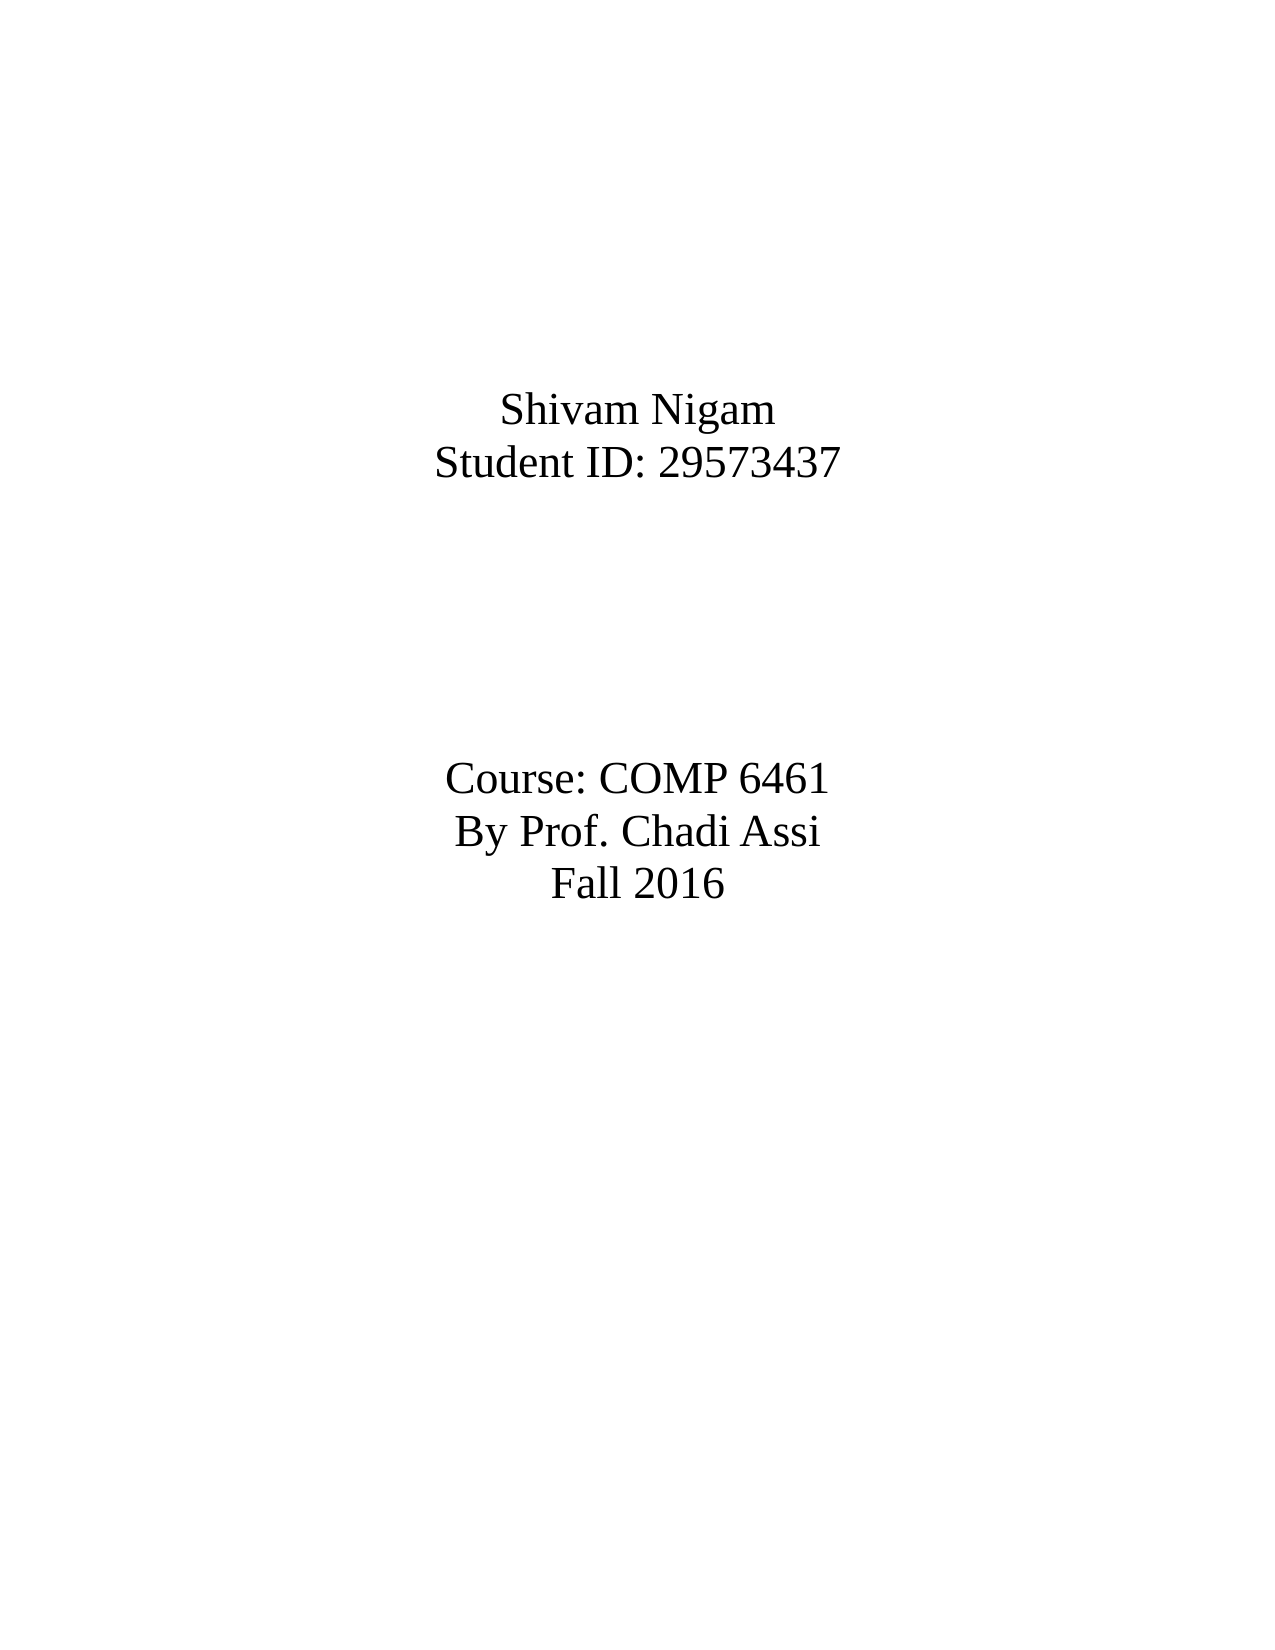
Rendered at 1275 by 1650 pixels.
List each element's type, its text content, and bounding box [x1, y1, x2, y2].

text Shivam Nigam [118, 382, 1157, 434]
text Student ID: 29573437 [118, 434, 1157, 487]
text By Prof. Chadi Assi [118, 803, 1157, 856]
text Course: COMP 6461 [118, 751, 1157, 803]
text Fall 2016 [118, 856, 1157, 909]
